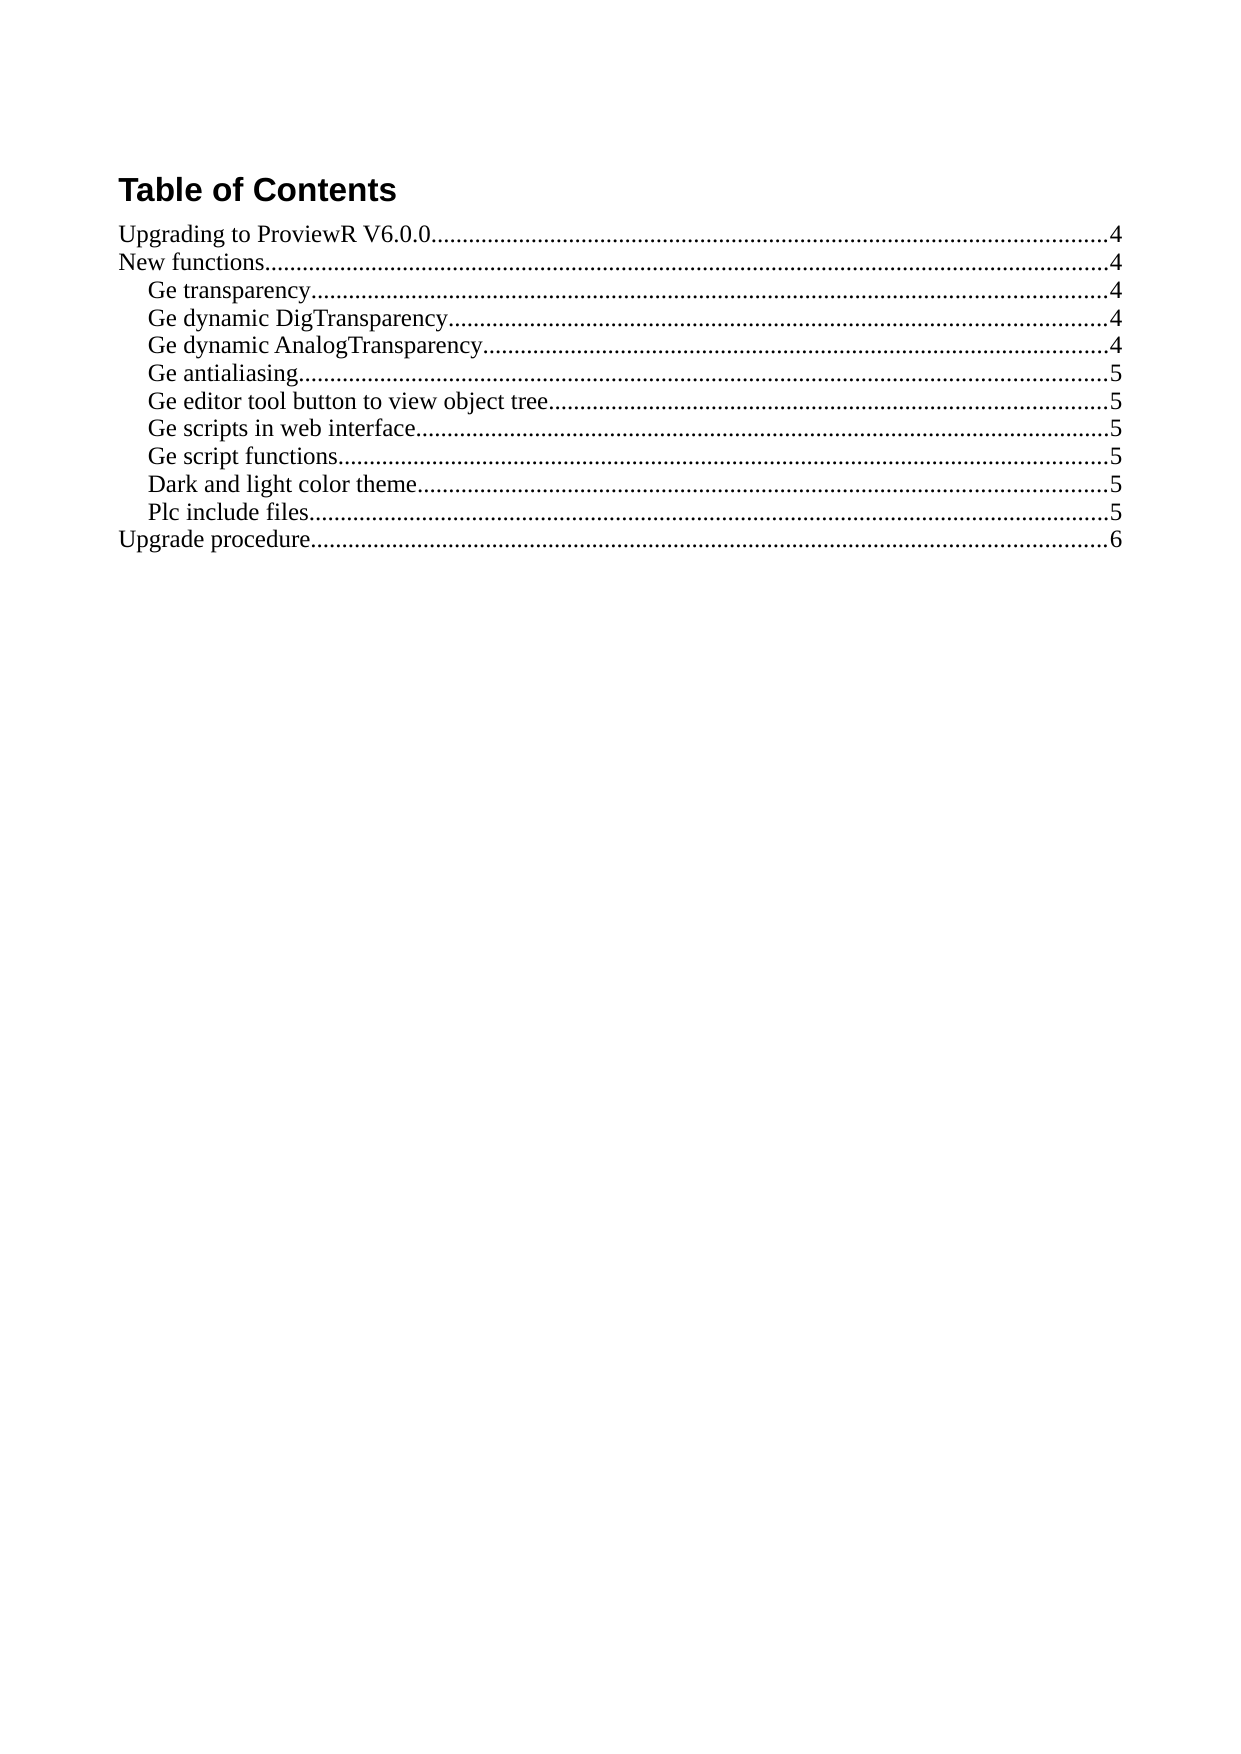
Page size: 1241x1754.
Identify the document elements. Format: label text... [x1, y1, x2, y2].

text Ge scripts in web interface 5 [148, 414, 1122, 442]
text Ge script functions 5 [148, 442, 1122, 470]
subtitle Table of Contents [118, 171, 1122, 208]
text Ge editor tool button to view object tree 5 [148, 387, 1122, 414]
text Ge dynamic AnalogTransparency 4 [148, 331, 1122, 359]
text Dark and light color theme 5 [148, 470, 1122, 498]
text Ge antialiasing 5 [148, 359, 1122, 387]
text Upgrading to ProviewR V6.0.0 4 [118, 221, 1122, 248]
text Ge dynamic DigTransparency 4 [148, 304, 1122, 331]
text Plc include files 5 [148, 498, 1122, 525]
text Ge transparency 4 [148, 276, 1122, 304]
text Upgrade procedure 6 [118, 525, 1122, 553]
text New functions 4 [118, 248, 1122, 276]
